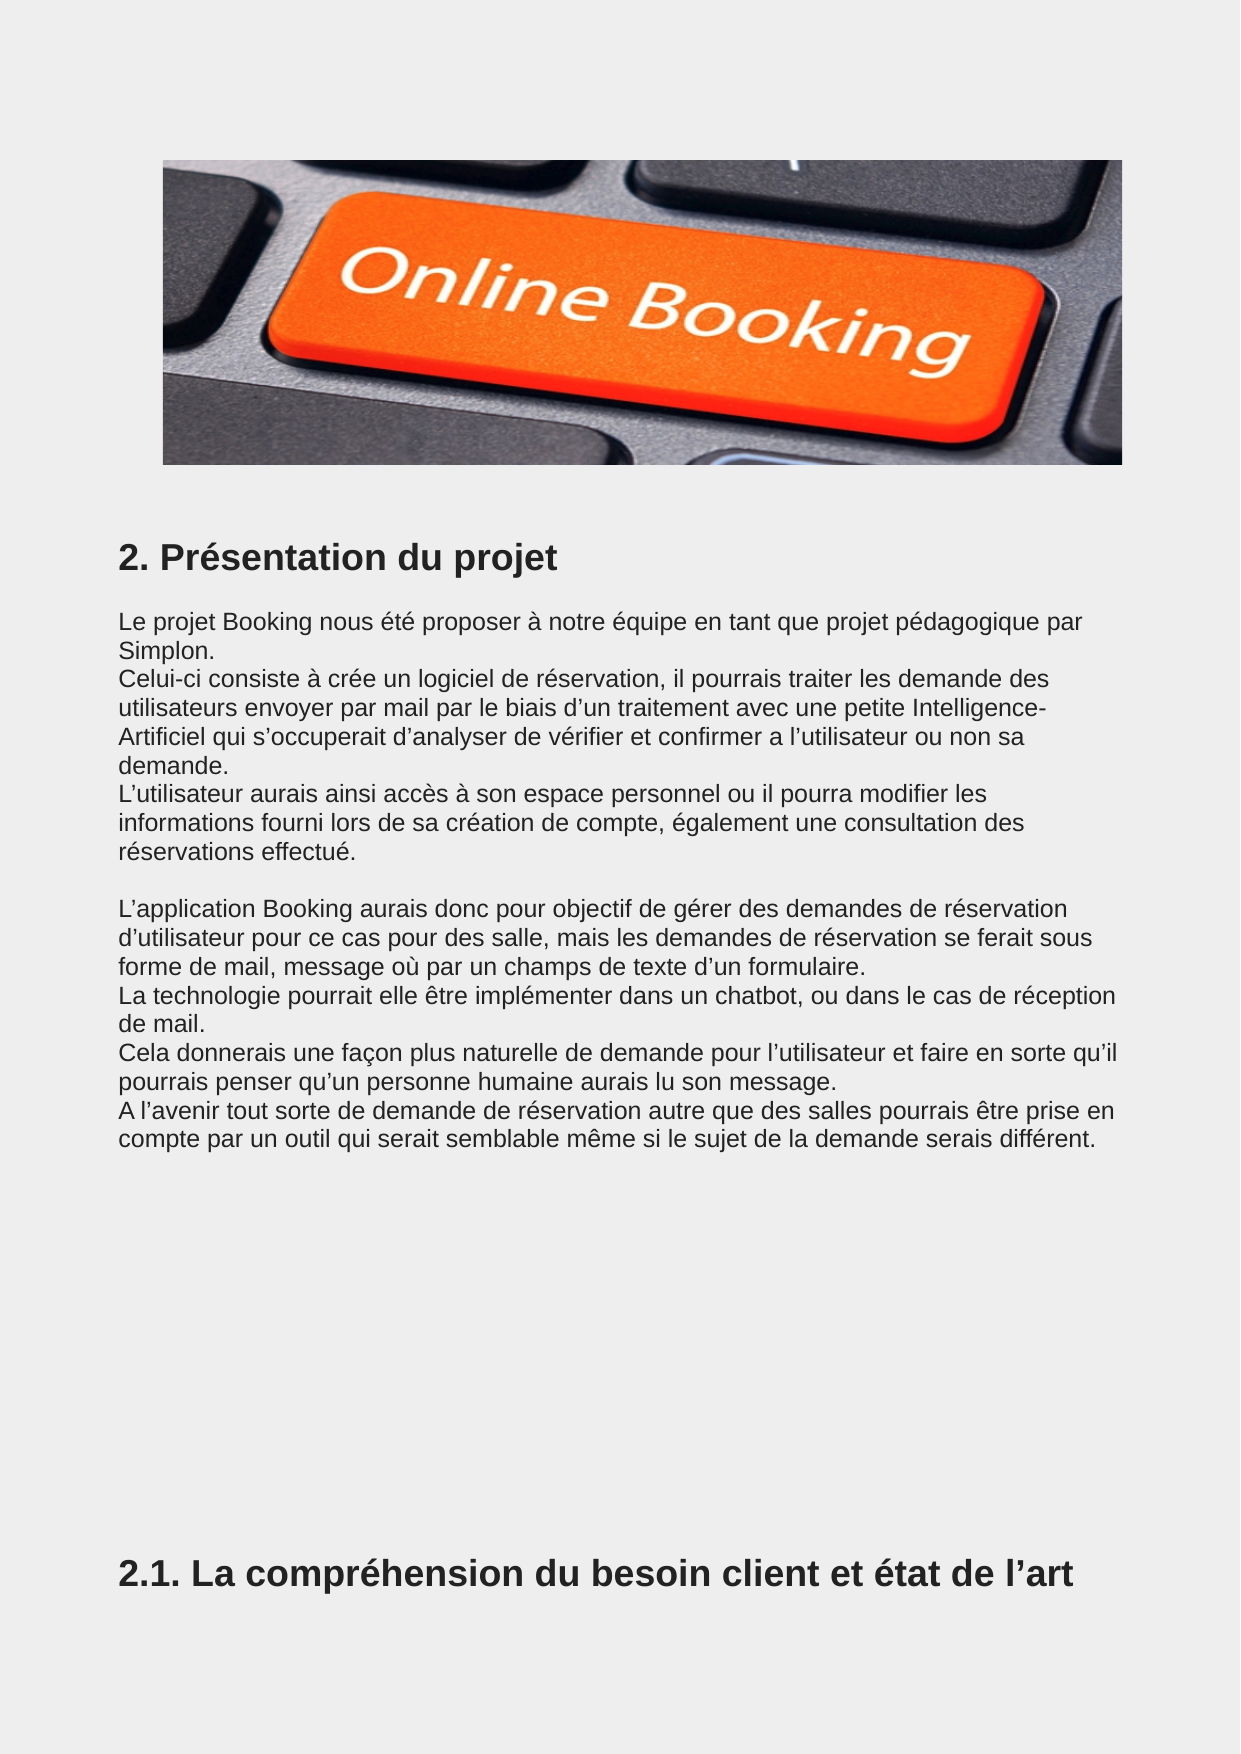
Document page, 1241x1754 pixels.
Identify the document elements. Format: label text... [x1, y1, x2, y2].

text Celui-ci consiste à crée un logiciel de réservation, il pourrais traiter les demande des utilisateurs envoyer par mail par le biais d’un traitement avec une petite Intelligence-Artificiel qui s’occuperait d’analyser de vérifier et confirmer a l’utilisateur ou non sa demande. [118, 664, 1122, 779]
text Le projet Booking nous été proposer à notre équipe en tant que projet pédagogique par Simplon. [118, 607, 1122, 664]
text 2. Présentation du projet [118, 535, 1122, 578]
text La technologie pourrait elle être implémenter dans un chatbot, ou dans le cas de réception de mail. [118, 981, 1122, 1038]
picture [162, 160, 1123, 465]
text 2.1. La compréhension du besoin client et état de l’art [118, 1551, 1122, 1594]
text Cela donnerais une façon plus naturelle de demande pour l’utilisateur et faire en sorte qu’il pourrais penser qu’un personne humaine aurais lu son message. [118, 1038, 1122, 1096]
text L’application Booking aurais donc pour objectif de gérer des demandes de réservation d’utilisateur pour ce cas pour des salle, mais les demandes de réservation se ferait sous forme de mail, message où par un champs de texte d’un formulaire. [118, 894, 1122, 981]
text L’utilisateur aurais ainsi accès à son espace personnel ou il pourra modifier les informations fourni lors de sa création de compte, également une consultation des réservations effectué. [118, 779, 1122, 866]
text A l’avenir tout sorte de demande de réservation autre que des salles pourrais être prise en compte par un outil qui serait semblable même si le sujet de la demande serais différent. [118, 1096, 1122, 1153]
